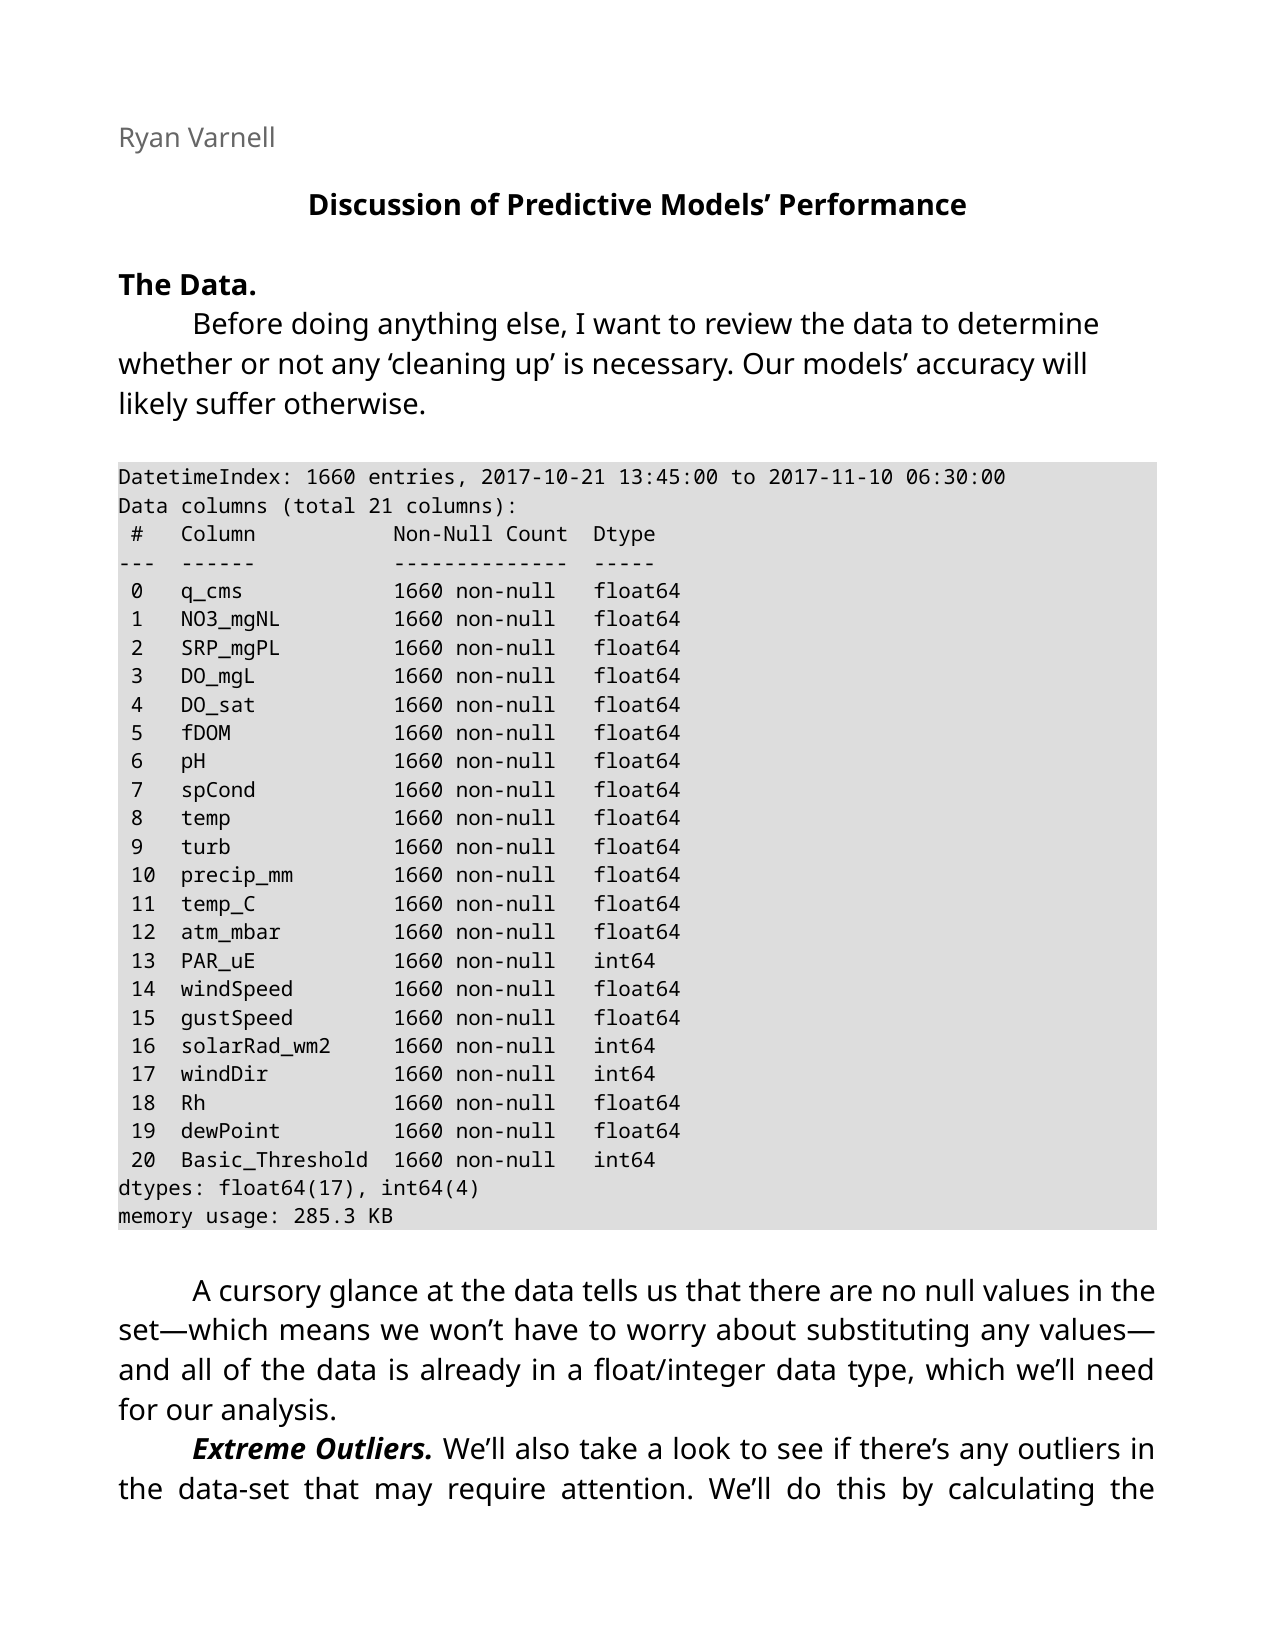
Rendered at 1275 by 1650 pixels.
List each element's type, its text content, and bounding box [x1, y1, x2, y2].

text 15 gustSpeed 1660 non-null float64 [118, 1003, 1157, 1031]
text 6 pH 1660 non-null float64 [118, 747, 1157, 775]
text 7 spCond 1660 non-null float64 [118, 775, 1157, 803]
text Before doing anything else, I want to review the data to determine whether or not any ‘cleaning up’ is necessary. Our models’ accuracy will likely suffer otherwise. [118, 303, 1157, 423]
text 18 Rh 1660 non-null float64 [118, 1088, 1157, 1116]
text 1 NO3_mgNL 1660 non-null float64 [118, 604, 1157, 633]
text 2 SRP_mgPL 1660 non-null float64 [118, 633, 1157, 661]
text Discussion of Predictive Models’ Performance [118, 184, 1157, 264]
text 14 windSpeed 1660 non-null float64 [118, 974, 1157, 1003]
text 5 fDOM 1660 non-null float64 [118, 718, 1157, 747]
text 4 DO_sat 1660 non-null float64 [118, 690, 1157, 718]
text The Data. [118, 264, 1157, 303]
text 10 precip_mm 1660 non-null float64 [118, 860, 1157, 889]
text Extreme Outliers. We’ll also take a look to see if there’s any outliers in the data-set that may require attention. We’ll do this by calculating the [118, 1428, 1157, 1508]
text 3 DO_mgL 1660 non-null float64 [118, 661, 1157, 690]
text 16 solarRad_wm2 1660 non-null int64 [118, 1031, 1157, 1059]
text memory usage: 285.3 KB [118, 1202, 1157, 1230]
text 20 Basic_Threshold 1660 non-null int64 [118, 1145, 1157, 1173]
text 19 dewPoint 1660 non-null float64 [118, 1116, 1157, 1145]
text 8 temp 1660 non-null float64 [118, 803, 1157, 832]
text --- ------ -------------- ----- [118, 548, 1157, 576]
text 13 PAR_uE 1660 non-null int64 [118, 946, 1157, 974]
text Data columns (total 21 columns): [118, 491, 1157, 519]
text 17 windDir 1660 non-null int64 [118, 1059, 1157, 1088]
text 12 atm_mbar 1660 non-null float64 [118, 917, 1157, 946]
text 0 q_cms 1660 non-null float64 [118, 576, 1157, 604]
text DatetimeIndex: 1660 entries, 2017-10-21 13:45:00 to 2017-11-10 06:30:00 [118, 462, 1157, 491]
text A cursory glance at the data tells us that there are no null values in the set—which means we won’t have to worry about substituting any values—and all of the data is already in a float/integer data type, which we’ll need for our analysis. [118, 1270, 1157, 1428]
text # Column Non-Null Count Dtype [118, 519, 1157, 548]
text 11 temp_C 1660 non-null float64 [118, 889, 1157, 917]
text 9 turb 1660 non-null float64 [118, 832, 1157, 860]
text dtypes: float64(17), int64(4) [118, 1173, 1157, 1202]
